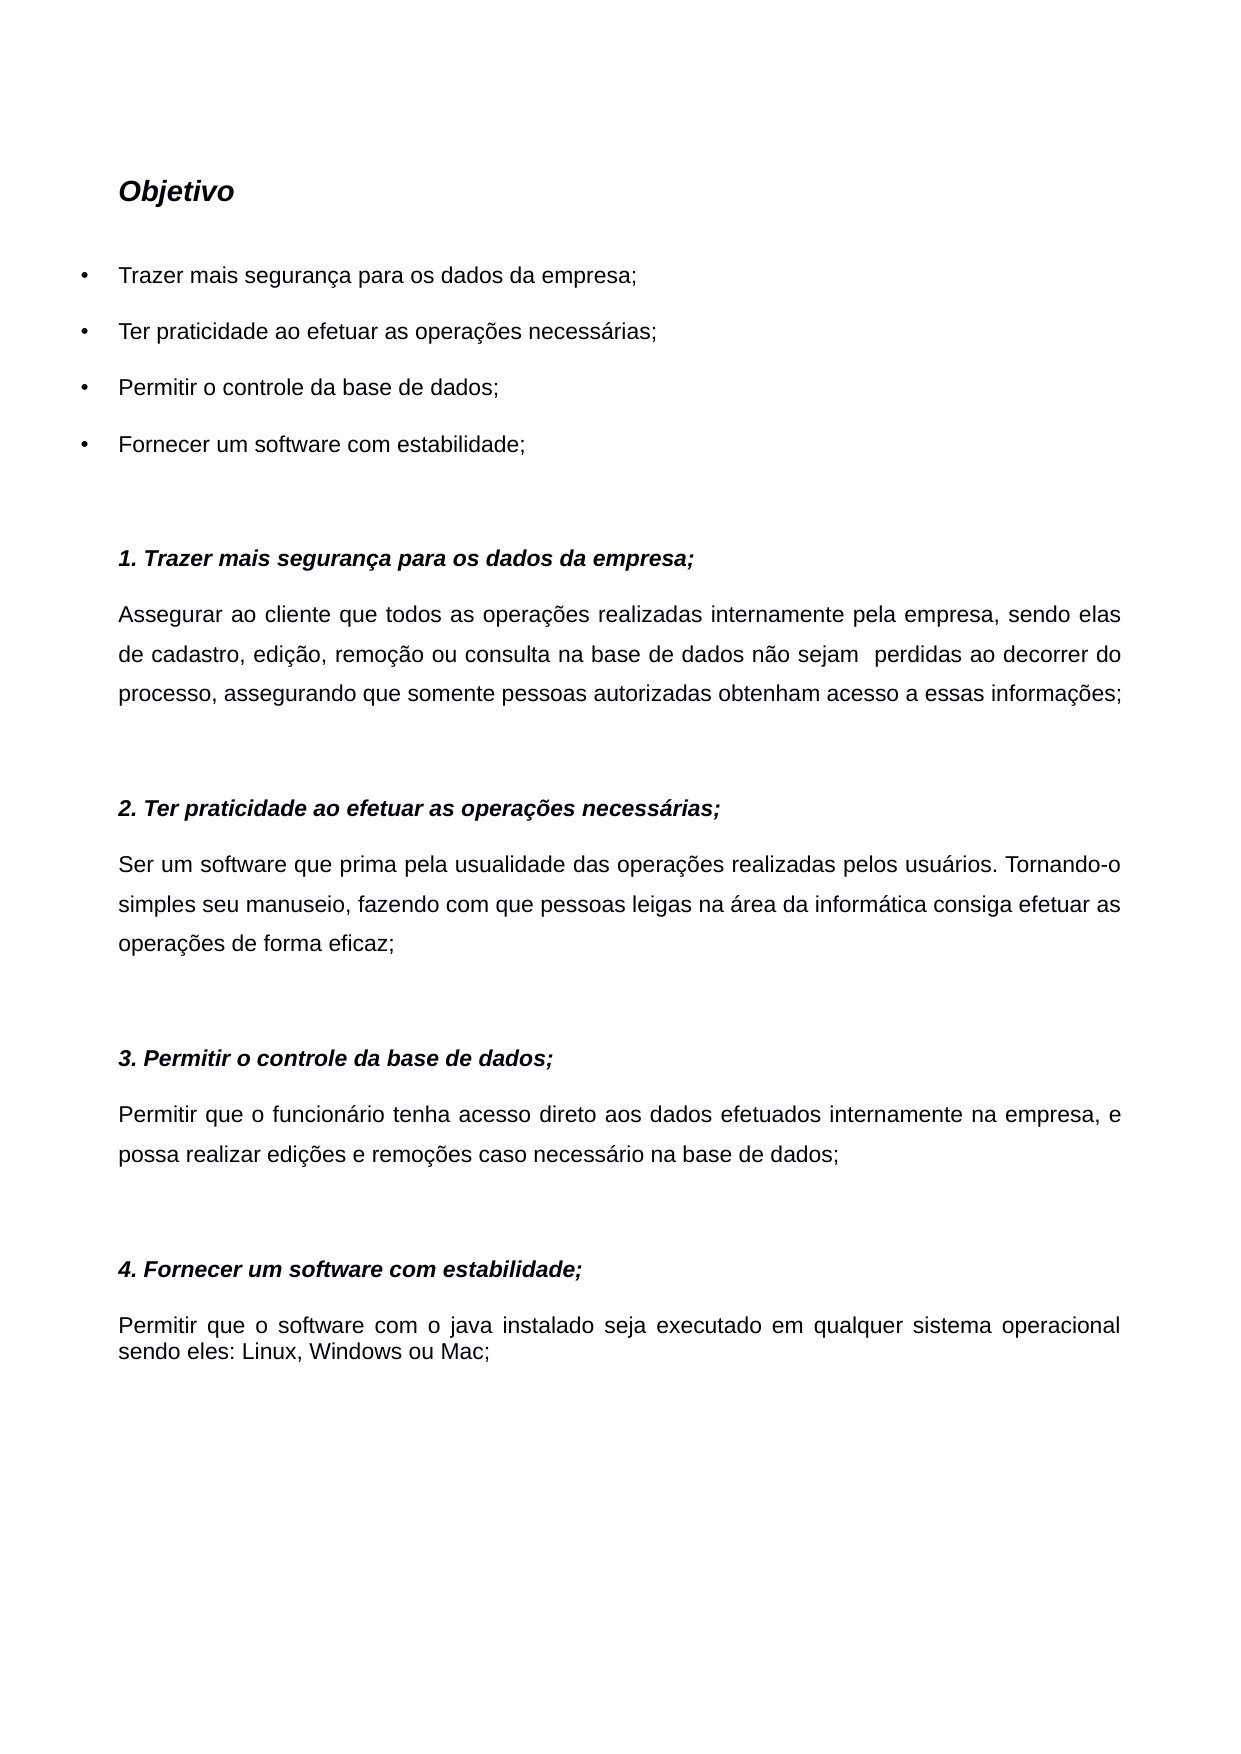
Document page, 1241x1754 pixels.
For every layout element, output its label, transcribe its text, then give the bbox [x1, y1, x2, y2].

text 4. Fornecer um software com estabilidade; [118, 1256, 1122, 1282]
list Trazer mais segurança para os dados da empresa; [81, 262, 1122, 288]
list Ter praticidade ao efetuar as operações necessárias; [81, 318, 1122, 344]
text Assegurar ao cliente que todos as operações realizadas internamente pela empresa, sendo elas de cadastro, edição, remoção ou consulta na base de dados não sejam perdidas ao decorrer do processo, assegurando que somente pessoas autorizadas obtenham acesso a essas informações; [118, 601, 1122, 707]
text Permitir que o software com o java instalado seja executado em qualquer sistema operacional sendo eles: Linux, Windows ou Mac; [118, 1312, 1122, 1364]
text 2. Ter praticidade ao efetuar as operações necessárias; [118, 795, 1122, 822]
text Permitir que o funcionário tenha acesso direto aos dados efetuados internamente na empresa, e possa realizar edições e remoções caso necessário na base de dados; [118, 1101, 1122, 1167]
list Fornecer um software com estabilidade; [81, 431, 1122, 457]
text Objetivo [118, 174, 1122, 208]
text Ser um software que prima pela usualidade das operações realizadas pelos usuários. Tornando-o simples seu manuseio, fazendo com que pessoas leigas na área da informática consiga efetuar as operações de forma eficaz; [118, 851, 1122, 957]
text 1. Trazer mais segurança para os dados da empresa; [118, 545, 1122, 572]
text 3. Permitir o controle da base de dados; [118, 1045, 1122, 1071]
list Permitir o controle da base de dados; [81, 374, 1122, 401]
